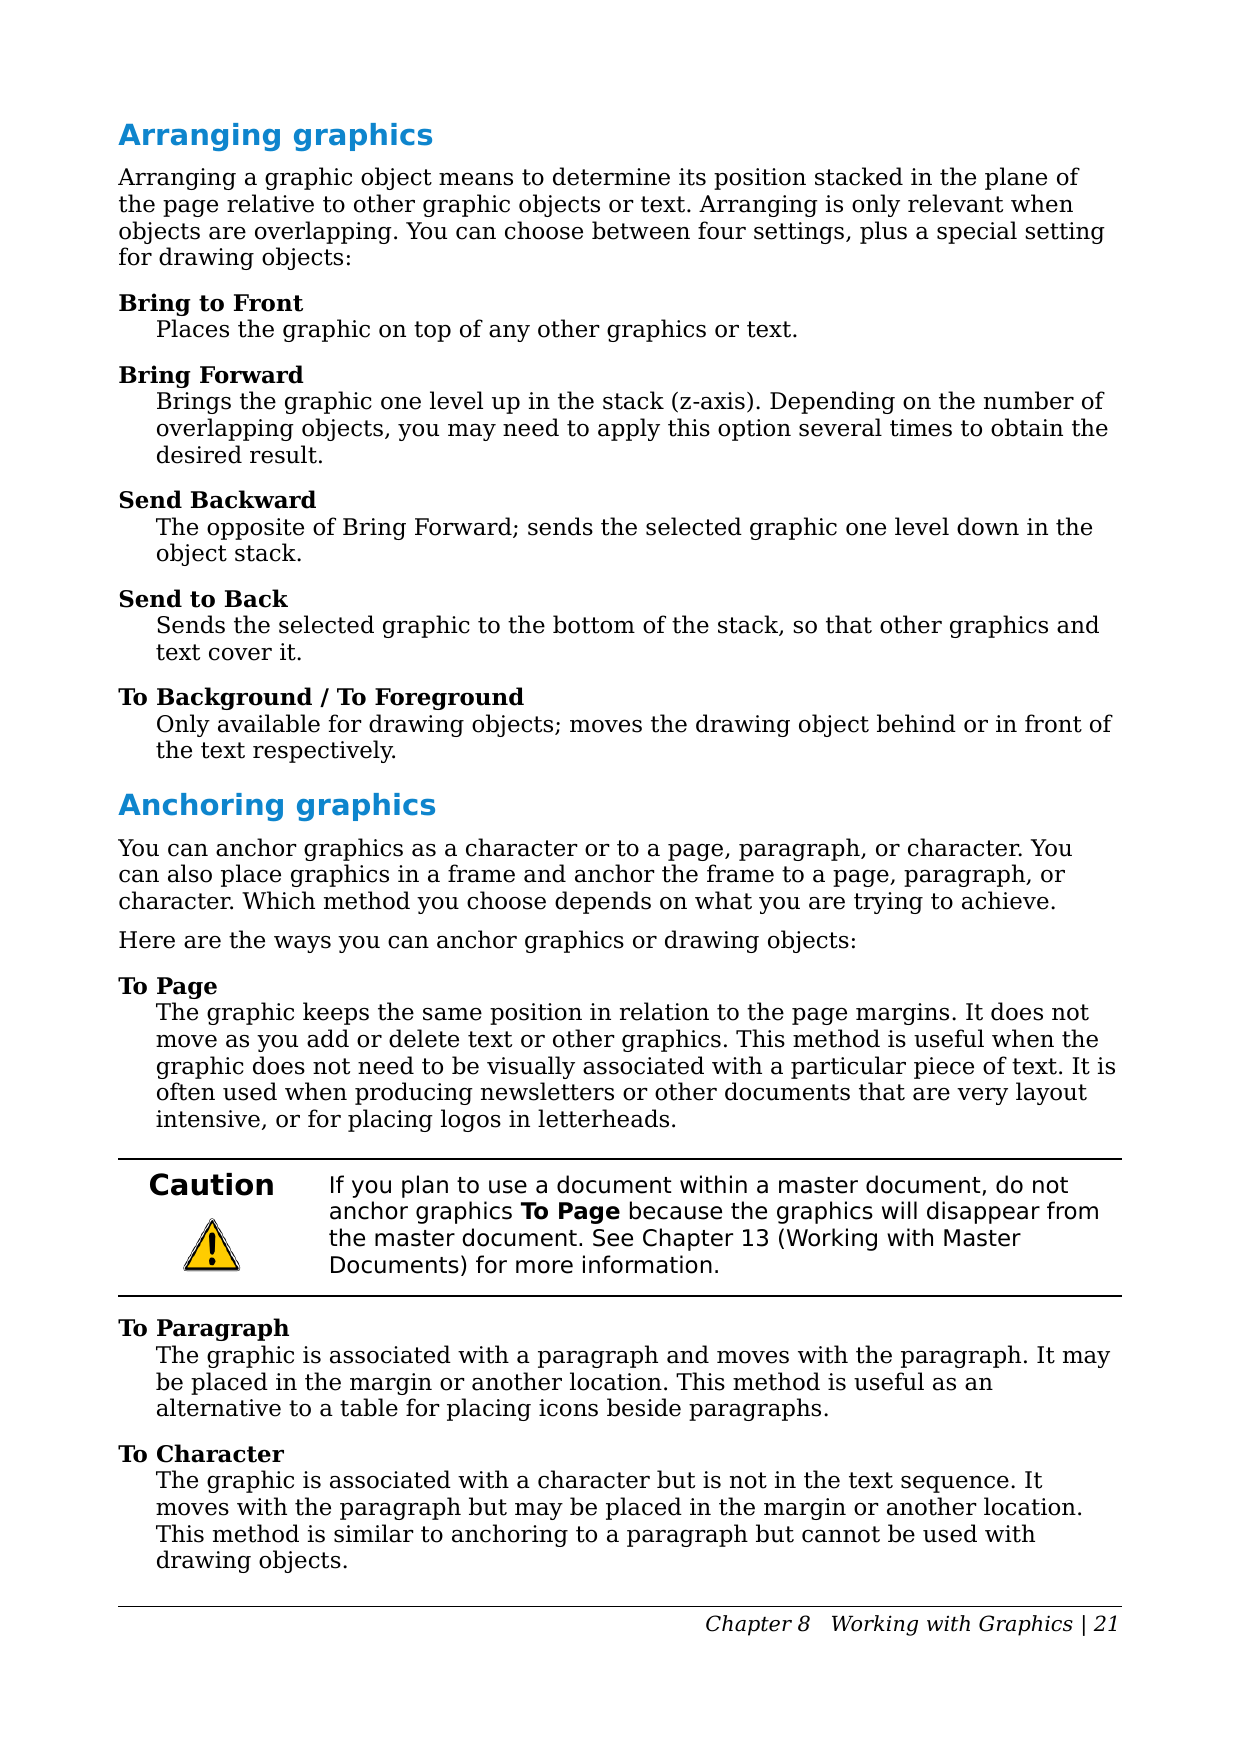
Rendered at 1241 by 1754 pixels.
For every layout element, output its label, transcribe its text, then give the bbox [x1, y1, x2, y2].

table_header Caution [118, 1160, 305, 1295]
text The graphic is associated with a character but is not in the text sequence. It moves with the paragraph but may be placed in the margin or another location. This method is similar to anchoring to a paragraph but cannot be used with drawing objects. [156, 1467, 1122, 1574]
text The graphic is associated with a paragraph and moves with the paragraph. It may be placed in the margin or another location. This method is useful as an alternative to a table for placing icons beside paragraphs. [156, 1342, 1122, 1422]
text The graphic keeps the same position in relation to the page margins. It does not move as you add or delete text or other graphics. This method is useful when the graphic does not need to be visually associated with a particular piece of text. It is often used when producing newsletters or other documents that are very layout intensive, or for placing logos in letterheads. [156, 999, 1122, 1133]
text Sends the selected graphic to the bottom of the stack, so that other graphics and text cover it. [156, 612, 1122, 666]
text Only available for drawing objects; moves the drawing object behind or in front of the text respectively. [156, 711, 1122, 764]
text Bring to Front [118, 289, 1122, 316]
table_header If you plan to use a document within a master document, do not anchor graphics To Page because the graphics will disappear from the master document. See Chapter 13 (Working with Master Documents) for more information. [305, 1160, 1122, 1295]
text Places the graphic on top of any other graphics or text. [156, 316, 1122, 343]
text To Paragraph [118, 1315, 1122, 1342]
text Arranging a graphic object means to determine its position stacked in the plane of the page relative to other graphic objects or text. Arranging is only relevant when objects are overlapping. You can choose between four settings, plus a special setting for drawing objects: [118, 164, 1122, 271]
text Send Backward [118, 487, 1122, 514]
text To Character [118, 1441, 1122, 1467]
text Brings the graphic one level up in the stack (z‑axis). Depending on the number of overlapping objects, you may need to apply this option several times to obtain the desired result. [156, 388, 1122, 468]
picture [179, 1214, 244, 1275]
text You can anchor graphics as a character or to a page, paragraph, or character. You can also place graphics in a frame and anchor the frame to a page, paragraph, or character. Which method you choose depends on what you are trying to achieve. [118, 835, 1122, 915]
text To Page [118, 973, 1122, 999]
subtitle Anchoring graphics [118, 789, 1122, 823]
text To Background / To Foreground [118, 684, 1122, 711]
text Here are the ways you can anchor graphics or drawing objects: [118, 927, 1122, 954]
subtitle Arranging graphics [118, 118, 1122, 152]
text Send to Back [118, 586, 1122, 612]
text Bring Forward [118, 362, 1122, 388]
text The opposite of Bring Forward; sends the selected graphic one level down in the object stack. [156, 514, 1122, 567]
